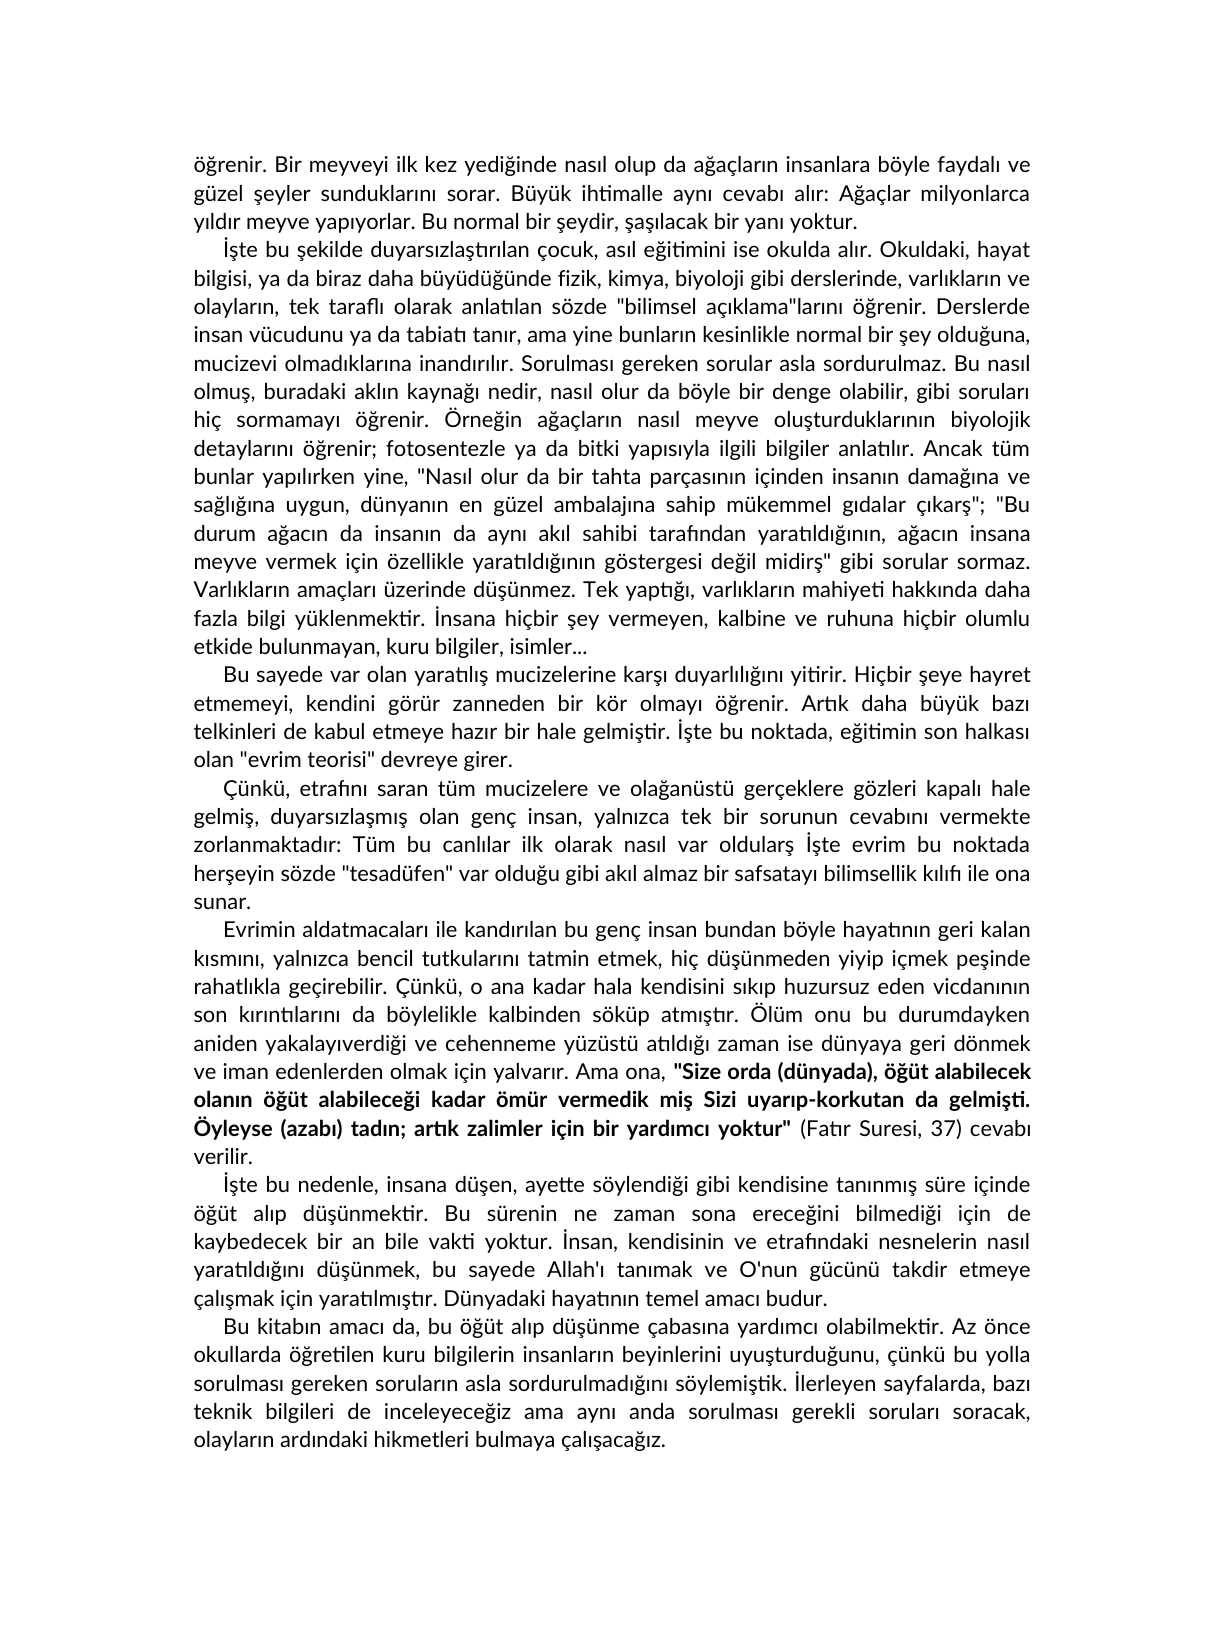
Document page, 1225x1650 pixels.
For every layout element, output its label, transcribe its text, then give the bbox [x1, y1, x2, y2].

text İşte bu şekilde duyarsızlaştırılan çocuk, asıl eğitimini ise okulda alır. Okuldaki, hayat bilgisi, ya da biraz daha büyüdüğünde fizik, kimya, biyoloji gibi derslerinde, varlıkların ve olayların, tek taraflı olarak anlatılan sözde "bilimsel açıklama"larını öğrenir. Derslerde insan vücudunu ya da tabiatı tanır, ama yine bunların kesinlikle normal bir şey olduğuna, mucizevi olmadıklarına inandırılır. Sorulması gereken sorular asla sordurulmaz. Bu nasıl olmuş, buradaki aklın kaynağı nedir, nasıl olur da böyle bir denge olabilir, gibi soruları hiç sormamayı öğrenir. Örneğin ağaçların nasıl meyve oluşturduklarının biyolojik detaylarını öğrenir; fotosentezle ya da bitki yapısıyla ilgili bilgiler anlatılır. Ancak tüm bunlar yapılırken yine, "Nasıl olur da bir tahta parçasının içinden insanın damağına ve sağlığına uygun, dünyanın en güzel ambalajına sahip mükemmel gıdalar çıkarş"; "Bu durum ağacın da insanın da aynı akıl sahibi tarafından yaratıldığının, ağacın insana meyve vermek için özellikle yaratıldığının göstergesi değil midirş" gibi sorular sormaz. Varlıkların amaçları üzerinde düşünmez. Tek yaptığı, varlıkların mahiyeti hakkında daha fazla bilgi yüklenmektir. İnsana hiçbir şey vermeyen, kalbine ve ruhuna hiçbir olumlu etkide bulunmayan, kuru bilgiler, isimler... [193, 235, 1032, 660]
text Çünkü, etrafını saran tüm mucizelere ve olağanüstü gerçeklere gözleri kapalı hale gelmiş, duyarsızlaşmış olan genç insan, yalnızca tek bir sorunun cevabını vermekte zorlanmaktadır: Tüm bu canlılar ilk olarak nasıl var oldularş İşte evrim bu noktada herşeyin sözde "tesadüfen" var olduğu gibi akıl almaz bir safsatayı bilimsellik kılıfı ile ona sunar. [193, 773, 1032, 915]
text Bu sayede var olan yaratılış mucizelerine karşı duyarlılığını yitirir. Hiçbir şeye hayret etmemeyi, kendini görür zanneden bir kör olmayı öğrenir. Artık daha büyük bazı telkinleri de kabul etmeye hazır bir hale gelmiştir. İşte bu noktada, eğitimin son halkası olan "evrim teorisi" devreye girer. [193, 660, 1032, 773]
text öğrenir. Bir meyveyi ilk kez yediğinde nasıl olup da ağaçların insanlara böyle faydalı ve güzel şeyler sunduklarını sorar. Büyük ihtimalle aynı cevabı alır: Ağaçlar milyonlarca yıldır meyve yapıyorlar. Bu normal bir şeydir, şaşılacak bir yanı yoktur. [193, 150, 1032, 235]
text İşte bu nedenle, insana düşen, ayette söylendiği gibi kendisine tanınmış süre içinde öğüt alıp düşünmektir. Bu sürenin ne zaman sona ereceğini bilmediği için de kaybedecek bir an bile vakti yoktur. İnsan, kendisinin ve etrafındaki nesnelerin nasıl yaratıldığını düşünmek, bu sayede Allah'ı tanımak ve O'nun gücünü takdir etmeye çalışmak için yaratılmıştır. Dünyadaki hayatının temel amacı budur. [193, 1170, 1032, 1312]
text Evrimin aldatmacaları ile kandırılan bu genç insan bundan böyle hayatının geri kalan kısmını, yalnızca bencil tutkularını tatmin etmek, hiç düşünmeden yiyip içmek peşinde rahatlıkla geçirebilir. Çünkü, o ana kadar hala kendisini sıkıp huzursuz eden vicdanının son kırıntılarını da böylelikle kalbinden söküp atmıştır. Ölüm onu bu durumdayken aniden yakalayıverdiği ve cehenneme yüzüstü atıldığı zaman ise dünyaya geri dönmek ve iman edenlerden olmak için yalvarır. Ama ona, "Size orda (dünyada), öğüt alabilecek olanın öğüt alabileceği kadar ömür vermedik miş Sizi uyarıp-korkutan da gelmişti. Öyleyse (azabı) tadın; artık zalimler için bir yardımcı yoktur" (Fatır Suresi, 37) cevabı verilir. [193, 915, 1032, 1170]
text Bu kitabın amacı da, bu öğüt alıp düşünme çabasına yardımcı olabilmektir. Az önce okullarda öğretilen kuru bilgilerin insanların beyinlerini uyuşturduğunu, çünkü bu yolla sorulması gereken soruların asla sordurulmadığını söylemiştik. İlerleyen sayfalarda, bazı teknik bilgileri de inceleyeceğiz ama aynı anda sorulması gerekli soruları soracak, olayların ardındaki hikmetleri bulmaya çalışacağız. [193, 1312, 1032, 1453]
